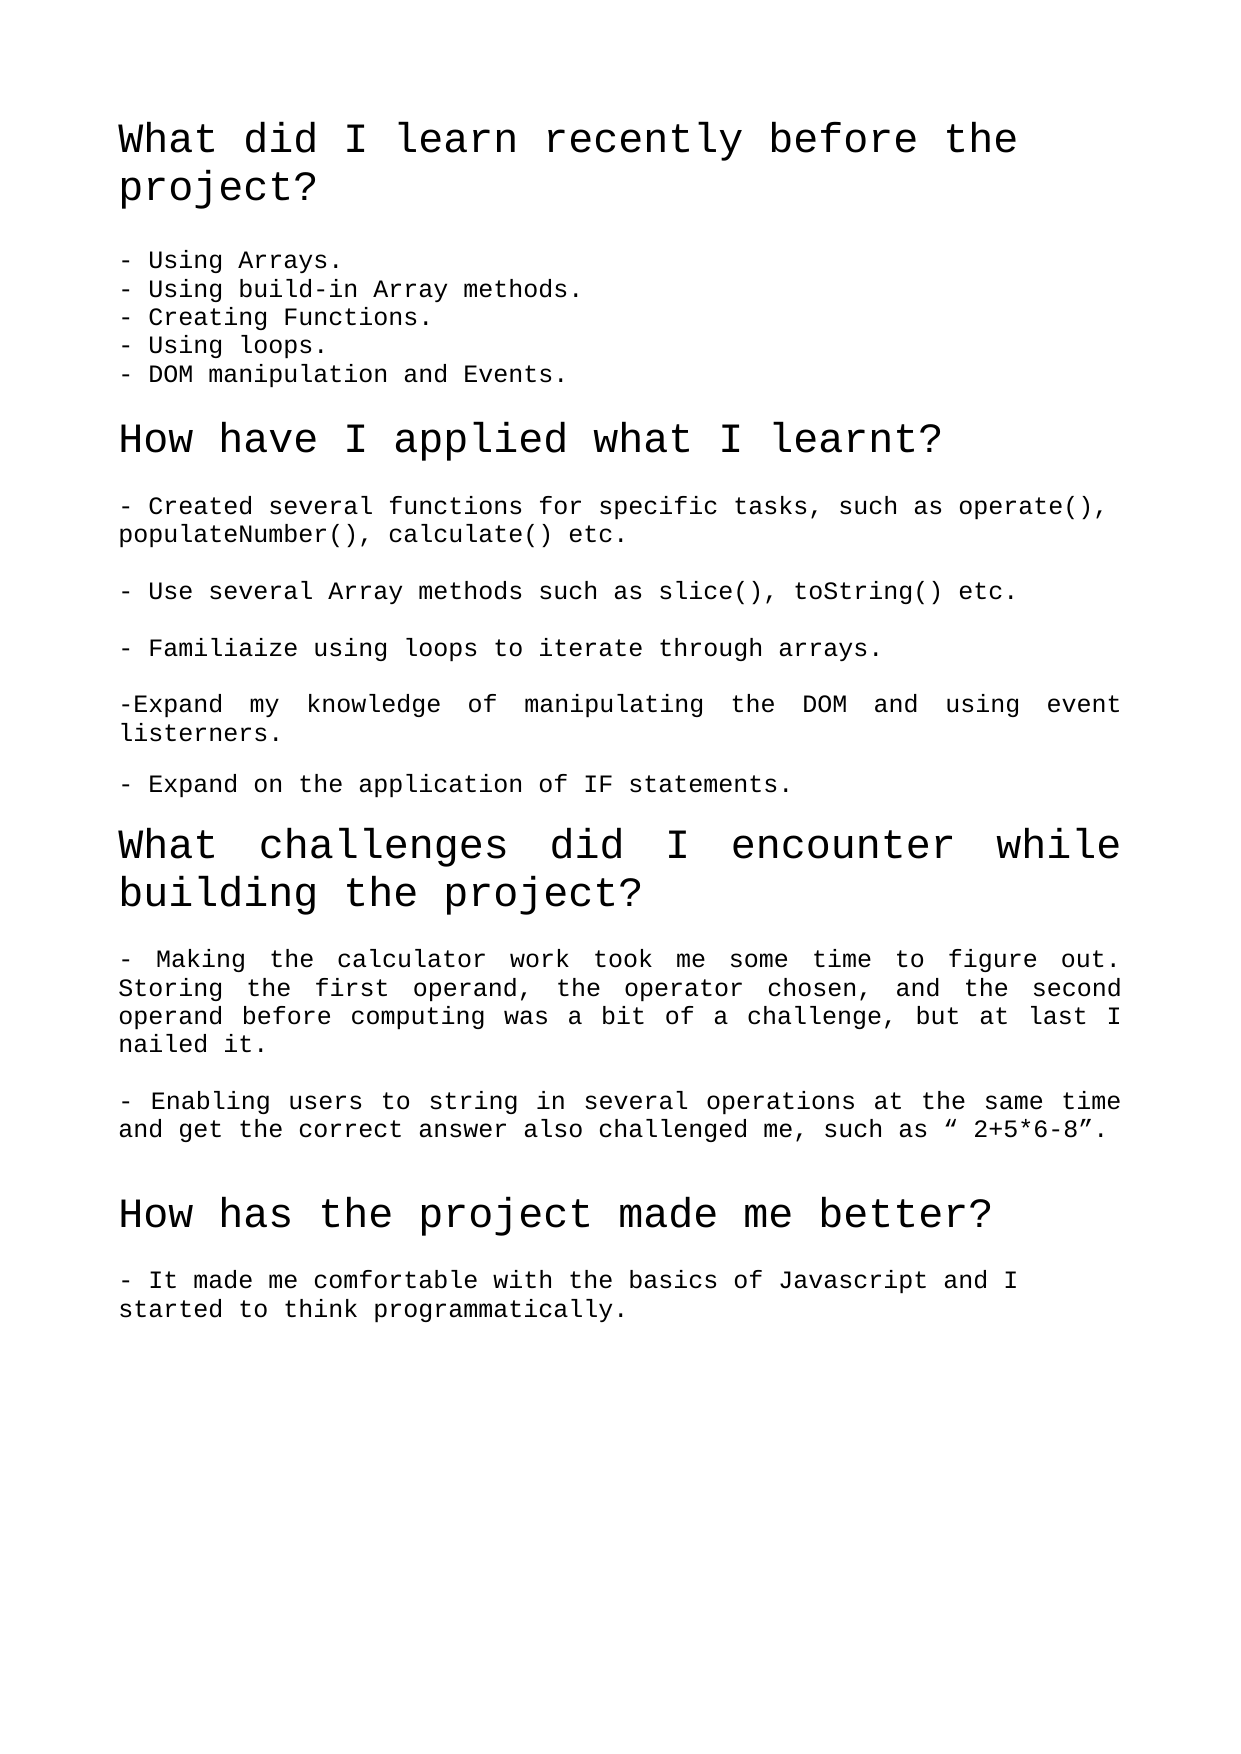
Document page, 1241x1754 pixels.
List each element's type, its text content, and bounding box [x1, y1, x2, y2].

text What did I learn recently before the project? [118, 118, 1122, 212]
text - Using Arrays. [118, 248, 1122, 276]
text - Using build-in Array methods. [118, 276, 1122, 304]
text - Familiaize using loops to iterate through arrays. [118, 635, 1122, 663]
text - Making the calculator work took me some time to figure out. Storing the first operand, the operator chosen, and the second operand before computing was a bit of a challenge, but at last I nailed it. [118, 947, 1122, 1060]
text - Expand on the application of IF statements. [118, 772, 1122, 800]
text What challenges did I encounter while building the project? [118, 824, 1122, 918]
text - Created several functions for specific tasks, such as operate(), populateNumber(), calculate() etc. [118, 493, 1122, 550]
text - Enabling users to string in several operations at the same time and get the correct answer also challenged me, such as “ 2+5*6-8”. [118, 1088, 1122, 1145]
text - Using loops. [118, 333, 1122, 361]
text - It made me comfortable with the basics of Javascript and I started to think programmatically. [118, 1268, 1122, 1324]
text - DOM manipulation and Events. [118, 361, 1122, 389]
text - Use several Array methods such as slice(), toString() etc. [118, 578, 1122, 607]
text How have I applied what I learnt? [118, 418, 1122, 465]
text - Creating Functions. [118, 304, 1122, 333]
text How has the project made me better? [118, 1192, 1122, 1239]
text -Expand my knowledge of manipulating the DOM and using event listerners. [118, 692, 1122, 748]
